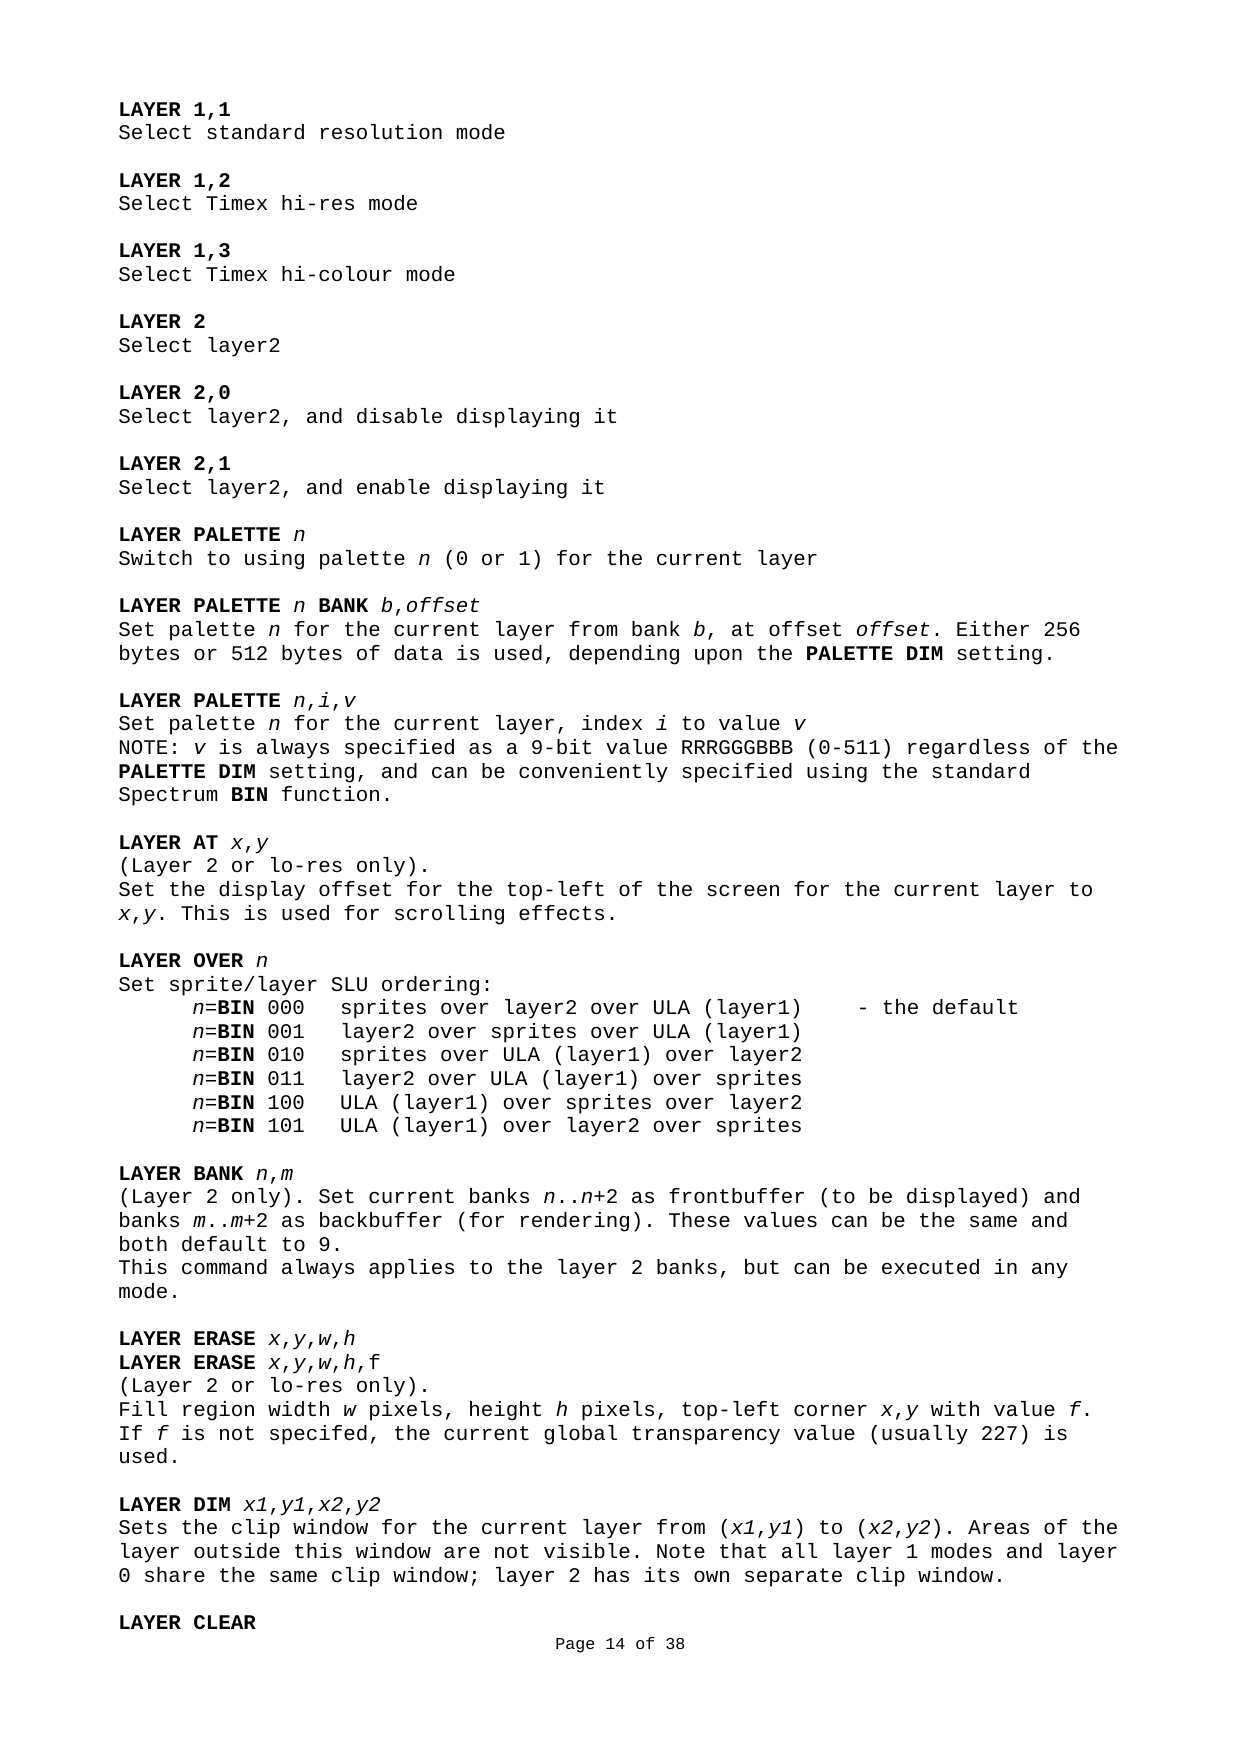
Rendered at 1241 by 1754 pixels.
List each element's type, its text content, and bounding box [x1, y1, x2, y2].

text LAYER PALETTE n,i,v [118, 690, 1122, 713]
text LAYER 1,3 [118, 241, 1122, 264]
text n=BIN 010 sprites over ULA (layer1) over layer2 [118, 1044, 1122, 1068]
text LAYER BANK n,m [118, 1163, 1122, 1186]
text Set the display offset for the top-left of the screen for the current layer to x,y. This is used for scrolling effects. [118, 879, 1122, 926]
text LAYER ERASE x,y,w,h,f [118, 1352, 1122, 1376]
text Fill region width w pixels, height h pixels, top-left corner x,y with value f. If f is not specifed, the current global transparency value (usually 227) is used. [118, 1399, 1122, 1470]
text LAYER CLEAR [118, 1612, 1122, 1636]
text LAYER ERASE x,y,w,h [118, 1328, 1122, 1352]
text n=BIN 001 layer2 over sprites over ULA (layer1) [118, 1021, 1122, 1044]
text Select Timex hi-res mode [118, 193, 1122, 217]
text n=BIN 011 layer2 over ULA (layer1) over sprites [118, 1068, 1122, 1092]
text Set palette n for the current layer from bank b, at offset offset. Either 256 bytes or 512 bytes of data is used, depending upon the PALETTE DIM setting. [118, 619, 1122, 666]
text Sets the clip window for the current layer from (x1,y1) to (x2,y2). Areas of the layer outside this window are not visible. Note that all layer 1 modes and layer 0 share the same clip window; layer 2 has its own separate clip window. [118, 1517, 1122, 1588]
text Select layer2, and enable displaying it [118, 477, 1122, 501]
text Select standard resolution mode [118, 122, 1122, 146]
text LAYER 1,1 [118, 99, 1122, 122]
text (Layer 2 or lo-res only). [118, 855, 1122, 879]
text LAYER 2 [118, 311, 1122, 335]
text Select Timex hi-colour mode [118, 264, 1122, 288]
text LAYER 2,0 [118, 382, 1122, 406]
text LAYER DIM x1,y1,x2,y2 [118, 1494, 1122, 1517]
text Set sprite/layer SLU ordering: [118, 973, 1122, 997]
text LAYER 1,2 [118, 169, 1122, 193]
text (Layer 2 only). Set current banks n..n+2 as frontbuffer (to be displayed) and banks m..m+2 as backbuffer (for rendering). These values can be the same and both default to 9. [118, 1186, 1122, 1257]
text Switch to using palette n (0 or 1) for the current layer [118, 548, 1122, 572]
text Select layer2, and disable displaying it [118, 406, 1122, 430]
text LAYER 2,1 [118, 453, 1122, 477]
text n=BIN 000 sprites over layer2 over ULA (layer1) - the default [118, 997, 1122, 1021]
text n=BIN 101 ULA (layer1) over layer2 over sprites [118, 1115, 1122, 1139]
text LAYER AT x,y [118, 832, 1122, 855]
text n=BIN 100 ULA (layer1) over sprites over layer2 [118, 1092, 1122, 1115]
text NOTE: v is always specified as a 9-bit value RRRGGGBBB (0-511) regardless of the PALETTE DIM setting, and can be conveniently specified using the standard Spectrum BIN function. [118, 737, 1122, 808]
text This command always applies to the layer 2 banks, but can be executed in any mode. [118, 1257, 1122, 1304]
text (Layer 2 or lo-res only). [118, 1376, 1122, 1399]
text Set palette n for the current layer, index i to value v [118, 713, 1122, 737]
text LAYER OVER n [118, 950, 1122, 973]
text LAYER PALETTE n BANK b,offset [118, 595, 1122, 619]
text LAYER PALETTE n [118, 524, 1122, 548]
text Select layer2 [118, 335, 1122, 359]
